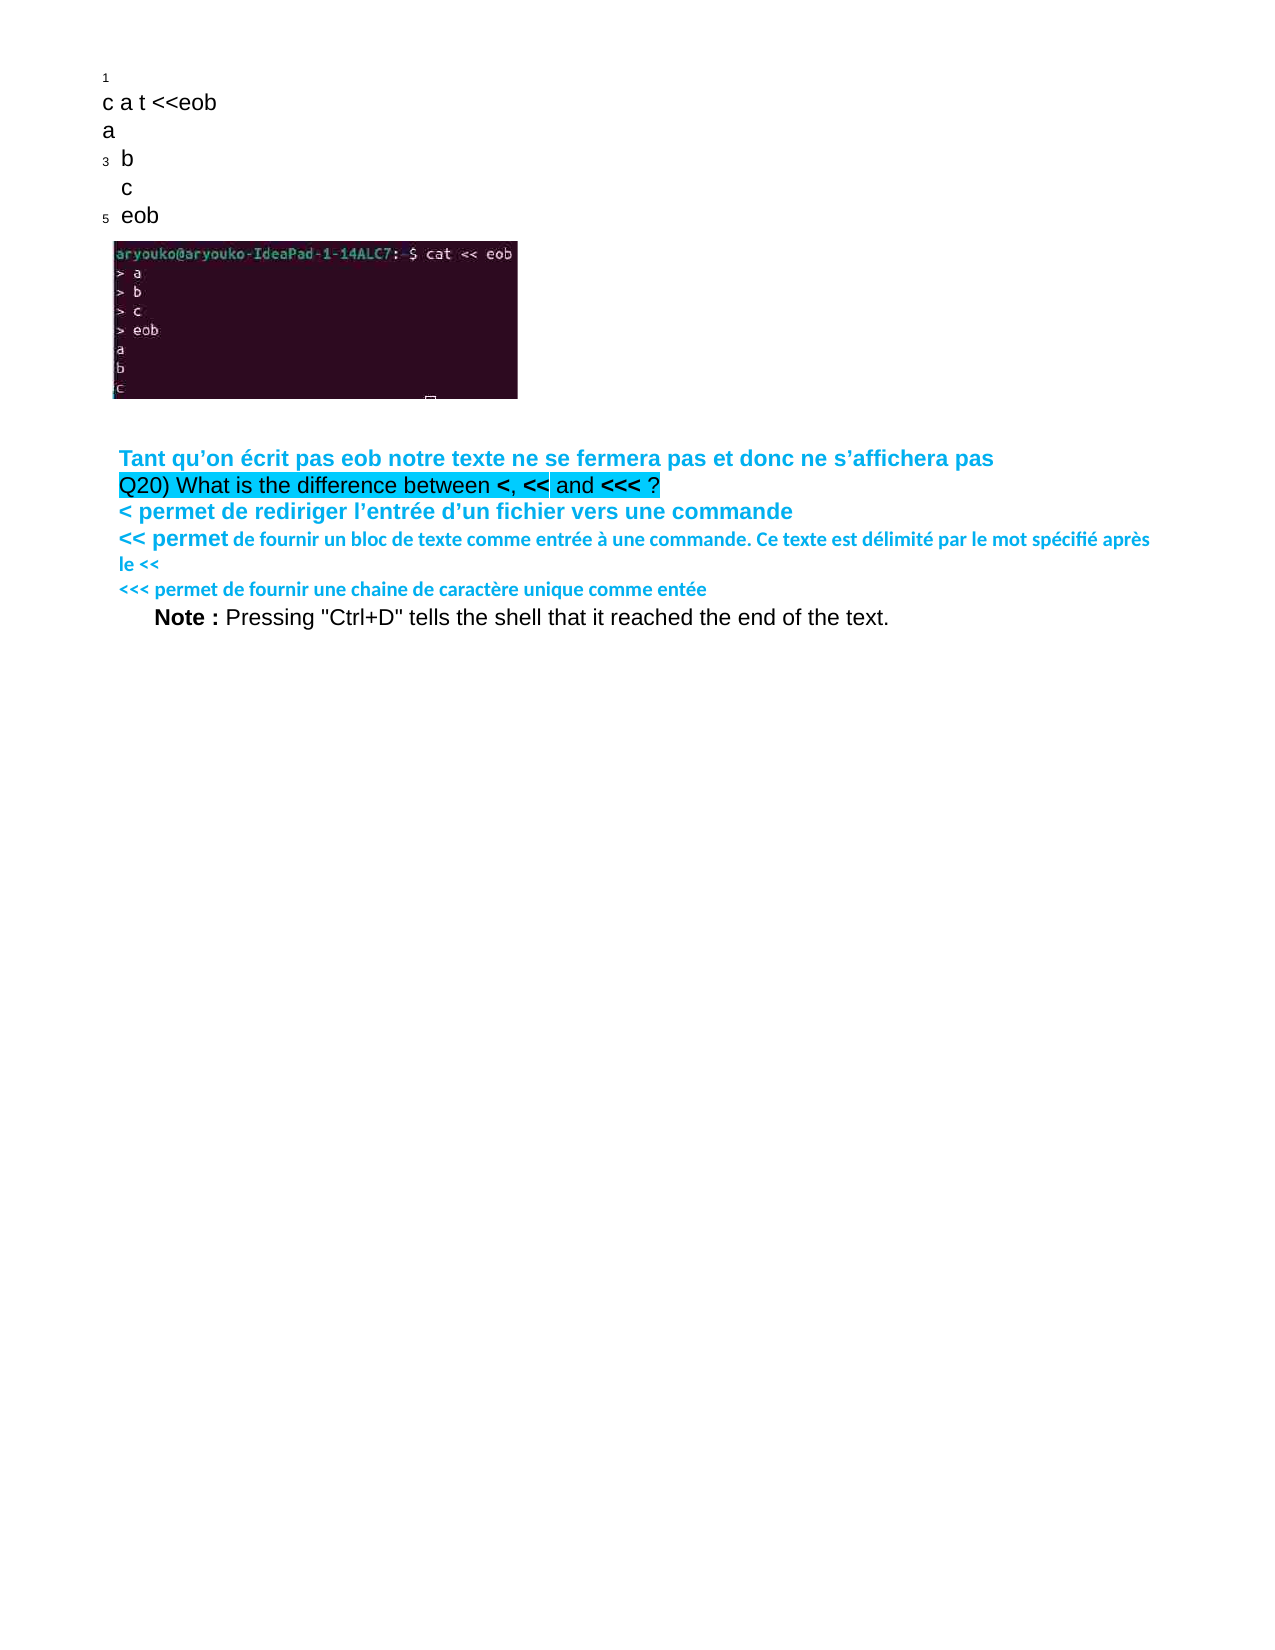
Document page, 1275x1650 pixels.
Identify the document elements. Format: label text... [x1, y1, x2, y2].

list c a t <<eob a [102, 61, 223, 143]
text Tant qu’on écrit pas eob notre texte ne se fermera pas et donc ne s’affichera pas [119, 445, 1167, 472]
list eob [102, 202, 1167, 228]
text Note : Pressing "Ctrl+D" tells the shell that it reached the end of the text. [154, 604, 1167, 630]
text Q20) What is the difference between <, << and <<< ? [119, 472, 1167, 498]
text << permet de fournir un bloc de texte comme entrée à une commande. Ce texte est délimité par le mot spécifié après le << [119, 524, 1167, 577]
text c [121, 173, 1167, 200]
text <<< permet de fournir une chaine de caractère unique comme entée [119, 577, 1167, 602]
picture [112, 241, 518, 399]
list b [102, 145, 1167, 171]
text < permet de rediriger l’entrée d’un fichier vers une commande [119, 498, 1167, 524]
